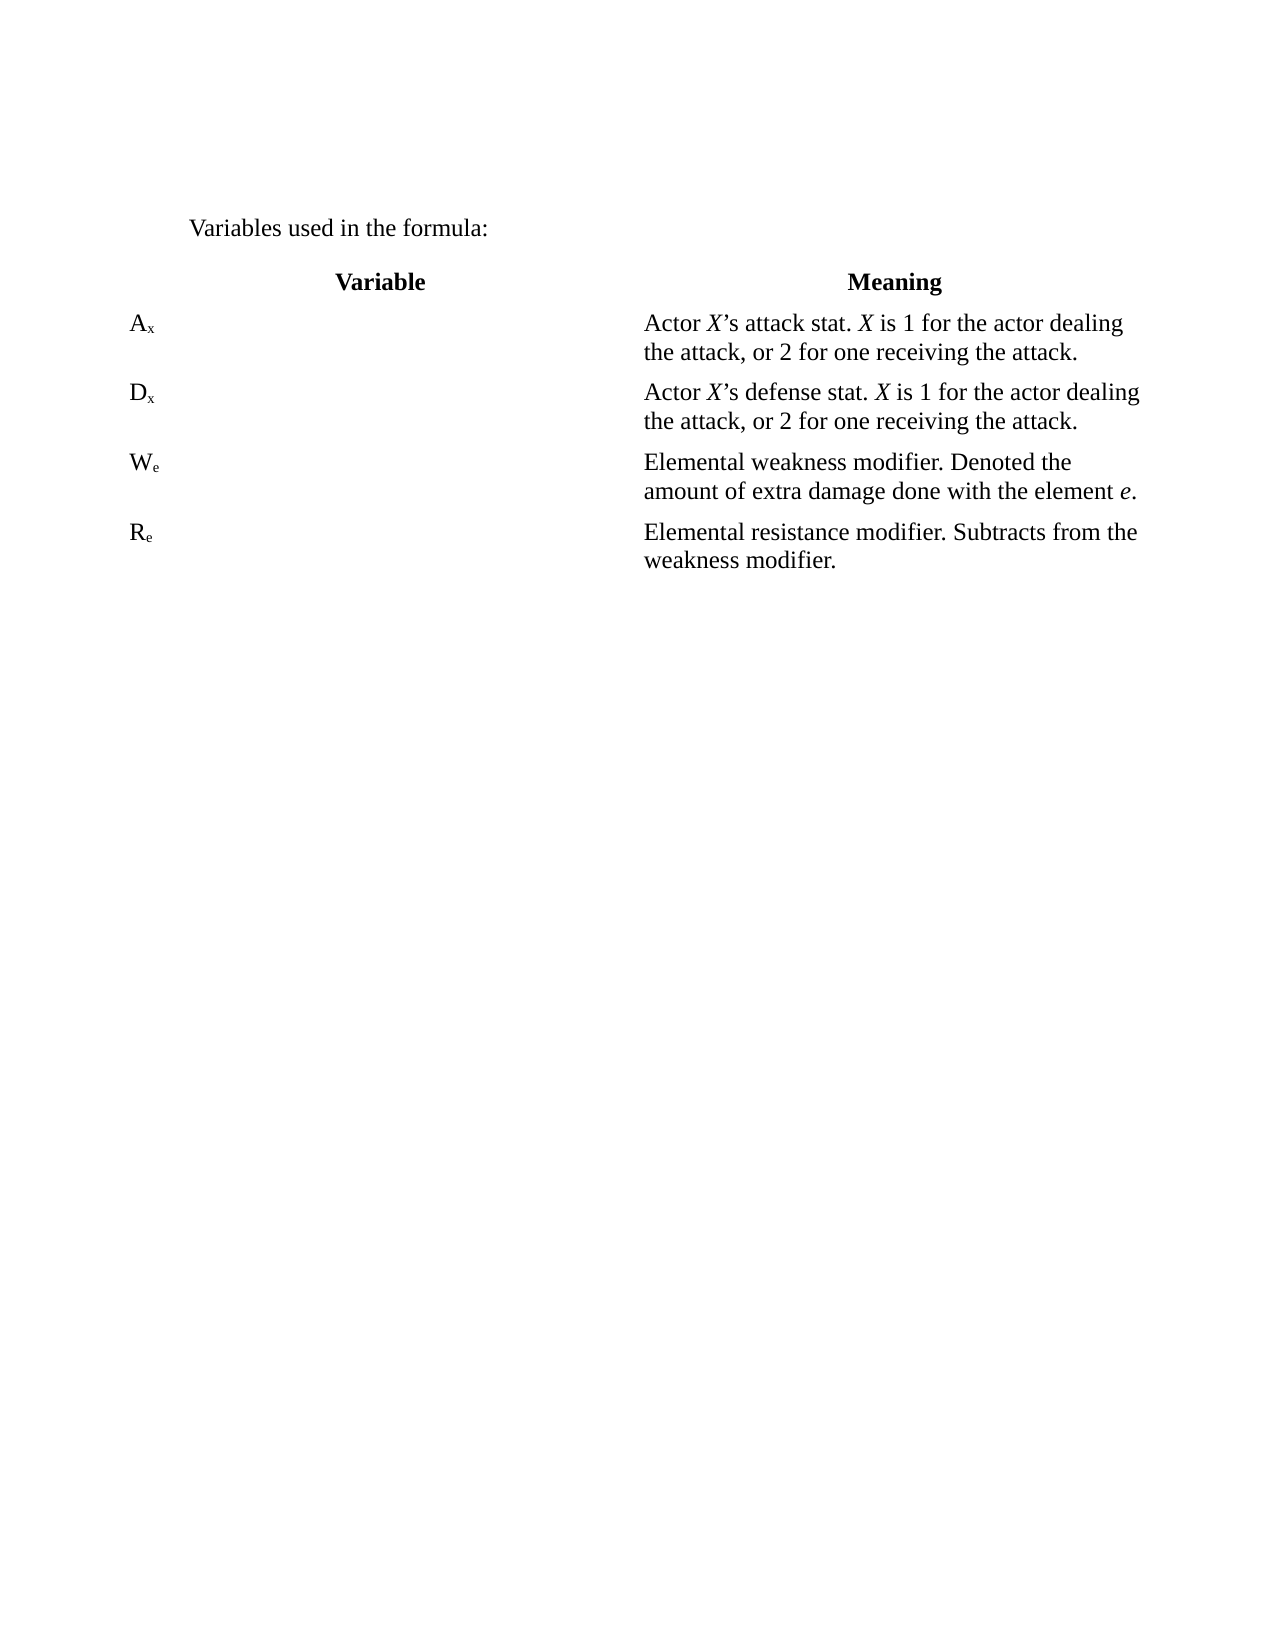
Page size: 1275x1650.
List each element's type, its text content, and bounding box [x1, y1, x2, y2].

table_cell Actor X’s defense stat. X is 1 for the actor dealing the attack, or 2 for one receiving the attack. [638, 371, 1152, 441]
table_cell Actor X’s attack stat. X is 1 for the actor dealing the attack, or 2 for one receiving the attack. [638, 302, 1152, 371]
table_cell We [123, 441, 637, 511]
table_cell Dx [123, 371, 637, 441]
text Variables used in the formula: [123, 213, 1152, 242]
table_cell Re [123, 511, 637, 580]
table_cell Elemental resistance modifier. Subtracts from the weakness modifier. [638, 511, 1152, 580]
table_header Meaning [638, 261, 1152, 302]
table_header Variable [123, 261, 637, 302]
table_cell Elemental weakness modifier. Denoted the amount of extra damage done with the element e. [638, 441, 1152, 511]
table_cell Ax [123, 302, 637, 371]
